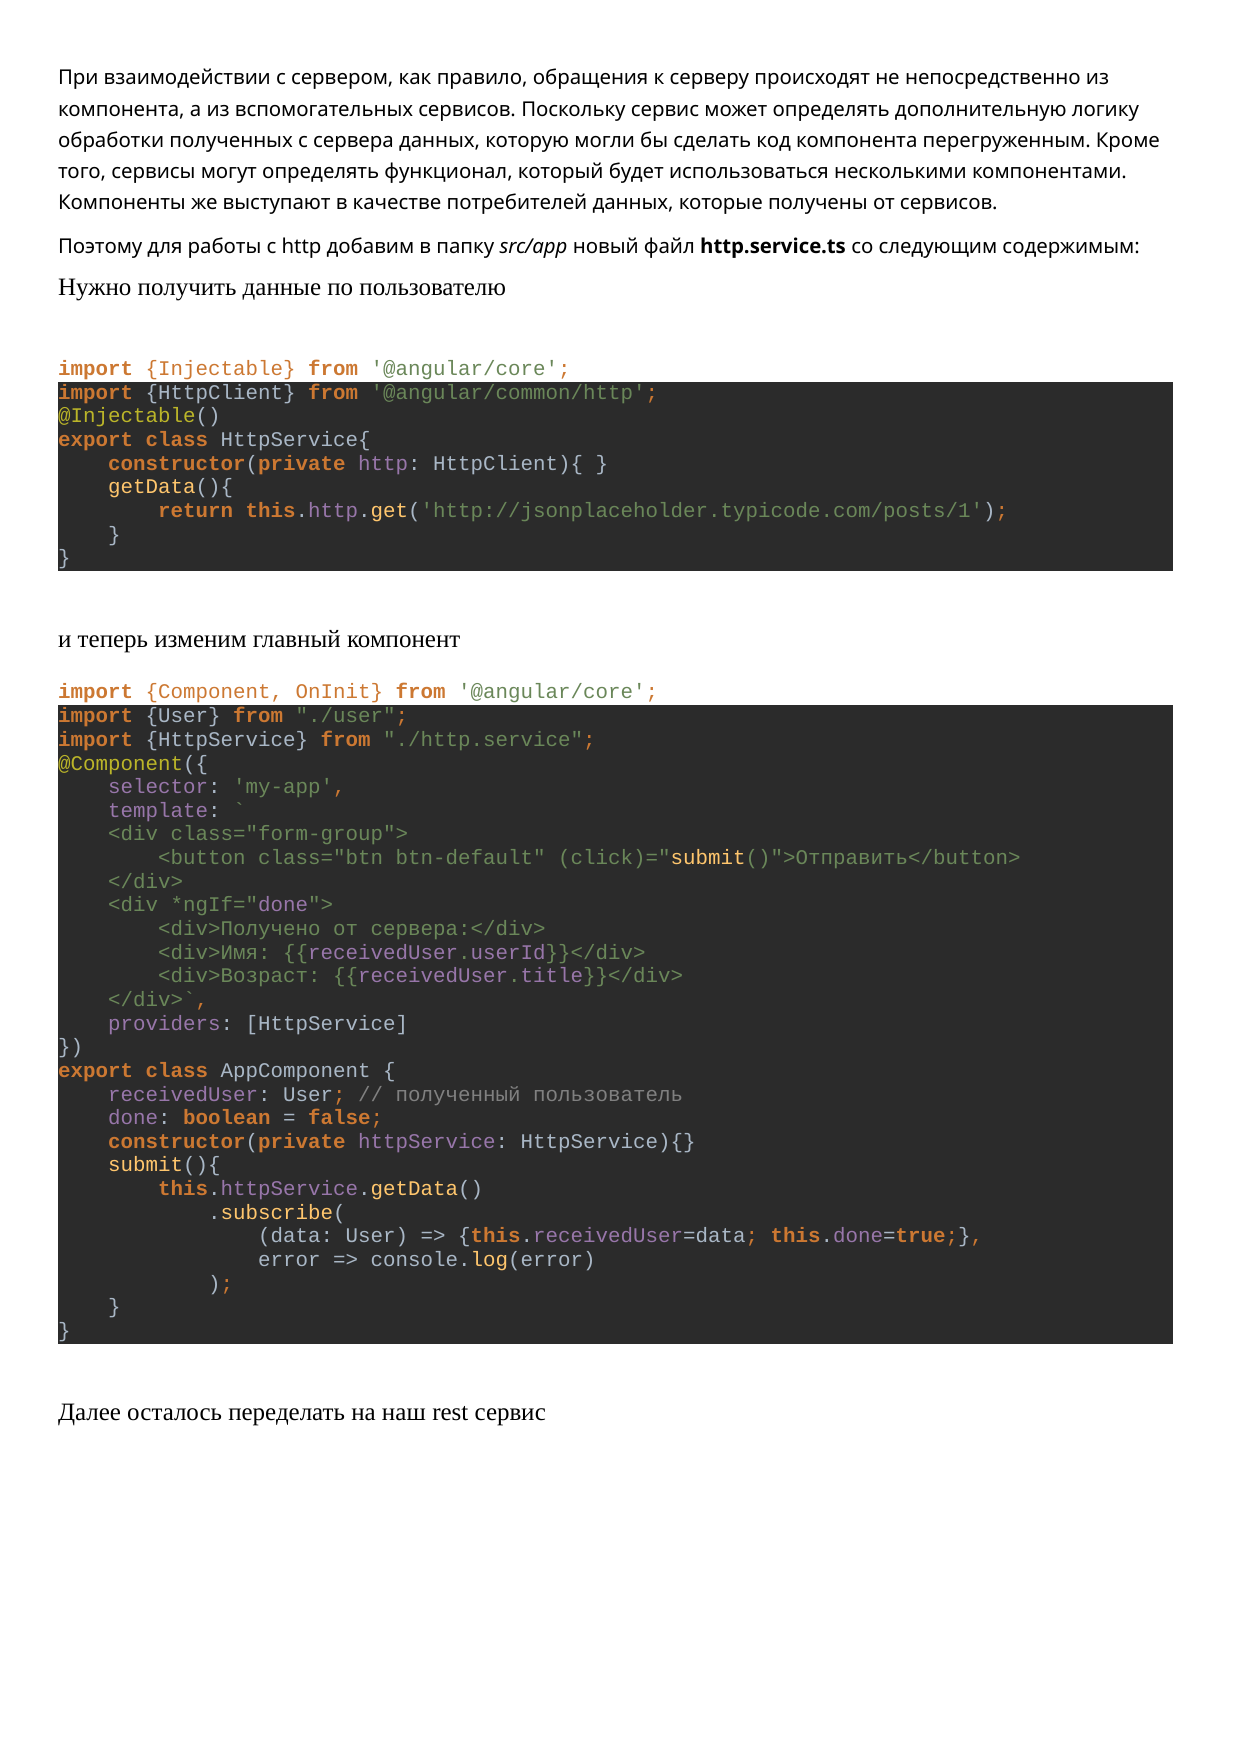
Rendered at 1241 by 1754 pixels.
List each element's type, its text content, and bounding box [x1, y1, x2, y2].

text import {Injectable} from '@angular/core'; [58, 358, 1173, 382]
text done: boolean = false; [58, 1107, 1173, 1131]
text @Component({ [58, 752, 1173, 776]
text Далее осталось переделать на наш rest сервис [58, 1397, 1173, 1426]
text ); [58, 1273, 1173, 1296]
text import {Component, OnInit} from '@angular/core'; [58, 682, 1173, 705]
text } [58, 1296, 1173, 1320]
text Нужно получить данные по пользователю [58, 272, 1173, 301]
text и теперь изменим главный компонент [58, 624, 1173, 653]
text <div>Возраст: {{receivedUser.title}}</div> [58, 965, 1173, 989]
text getData(){ [58, 476, 1173, 500]
text </div> [58, 871, 1173, 894]
text </div>`, [58, 989, 1173, 1013]
text .subscribe( [58, 1202, 1173, 1225]
text receivedUser: User; // полученный пользователь [58, 1083, 1173, 1107]
text Поэтому для работы с http добавим в папку src/app новый файл http.service.ts со следующим содержимым: [58, 228, 1173, 259]
text import {HttpService} from "./http.service"; [58, 729, 1173, 752]
text } [58, 547, 1173, 571]
text return this.http.get('http://jsonplaceholder.typicode.com/posts/1'); [58, 500, 1173, 524]
text constructor(private http: HttpClient){ } [58, 453, 1173, 476]
text <div class="form-group"> [58, 823, 1173, 847]
text export class HttpService{ [58, 429, 1173, 453]
text }) [58, 1036, 1173, 1060]
text constructor(private httpService: HttpService){} [58, 1131, 1173, 1154]
text <div *ngIf="done"> [58, 894, 1173, 918]
text <button class="btn btn-default" (click)="submit()">Отправить</button> [58, 847, 1173, 871]
text export class AppComponent { [58, 1060, 1173, 1083]
text @Injectable() [58, 405, 1173, 429]
text submit(){ [58, 1154, 1173, 1178]
text error => console.log(error) [58, 1249, 1173, 1273]
text this.httpService.getData() [58, 1178, 1173, 1202]
text (data: User) => {this.receivedUser=data; this.done=true;}, [58, 1225, 1173, 1249]
text providers: [HttpService] [58, 1013, 1173, 1036]
text <div>Получено от сервера:</div> [58, 918, 1173, 942]
text } [58, 524, 1173, 547]
text <div>Имя: {{receivedUser.userId}}</div> [58, 942, 1173, 965]
text import {HttpClient} from '@angular/common/http'; [58, 382, 1173, 405]
text При взаимодействии с сервером, как правило, обращения к серверу происходят не непосредственно из компонента, а из вспомогательных сервисов. Поскольку сервис может определять дополнительную логику обработки полученных с сервера данных, которую могли бы сделать код компонента перегруженным. Кроме того, сервисы могут определять функционал, который будет использоваться несколькими компонентами. Компоненты же выступают в качестве потребителей данных, которые получены от сервисов. [58, 59, 1173, 216]
text } [58, 1320, 1173, 1344]
text selector: 'my-app', [58, 776, 1173, 800]
text import {User} from "./user"; [58, 705, 1173, 729]
text template: ` [58, 800, 1173, 823]
